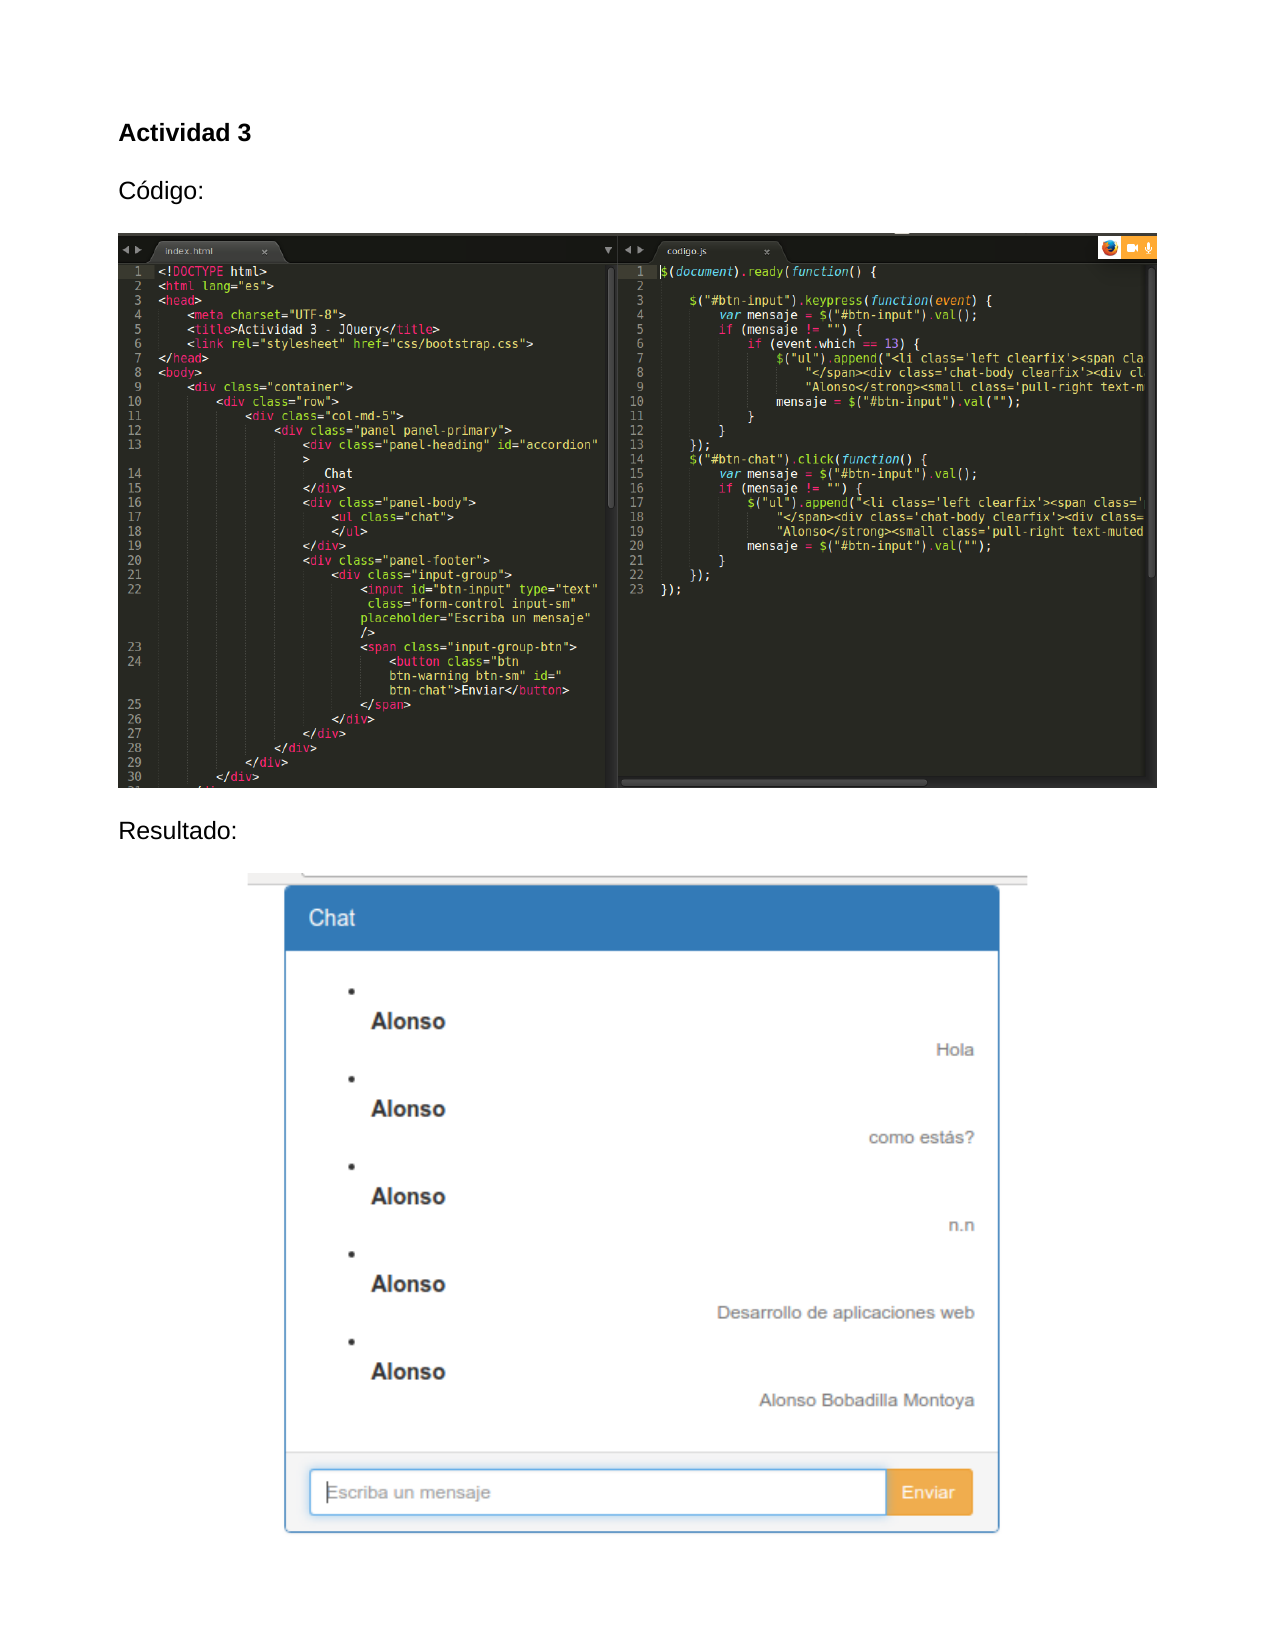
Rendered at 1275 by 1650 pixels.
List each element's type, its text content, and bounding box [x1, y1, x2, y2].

picture [247, 873, 1028, 1566]
text Actividad 3 [118, 118, 1157, 147]
picture [118, 233, 1157, 788]
text Código: [118, 176, 1157, 204]
text Resultado: [118, 816, 1157, 845]
